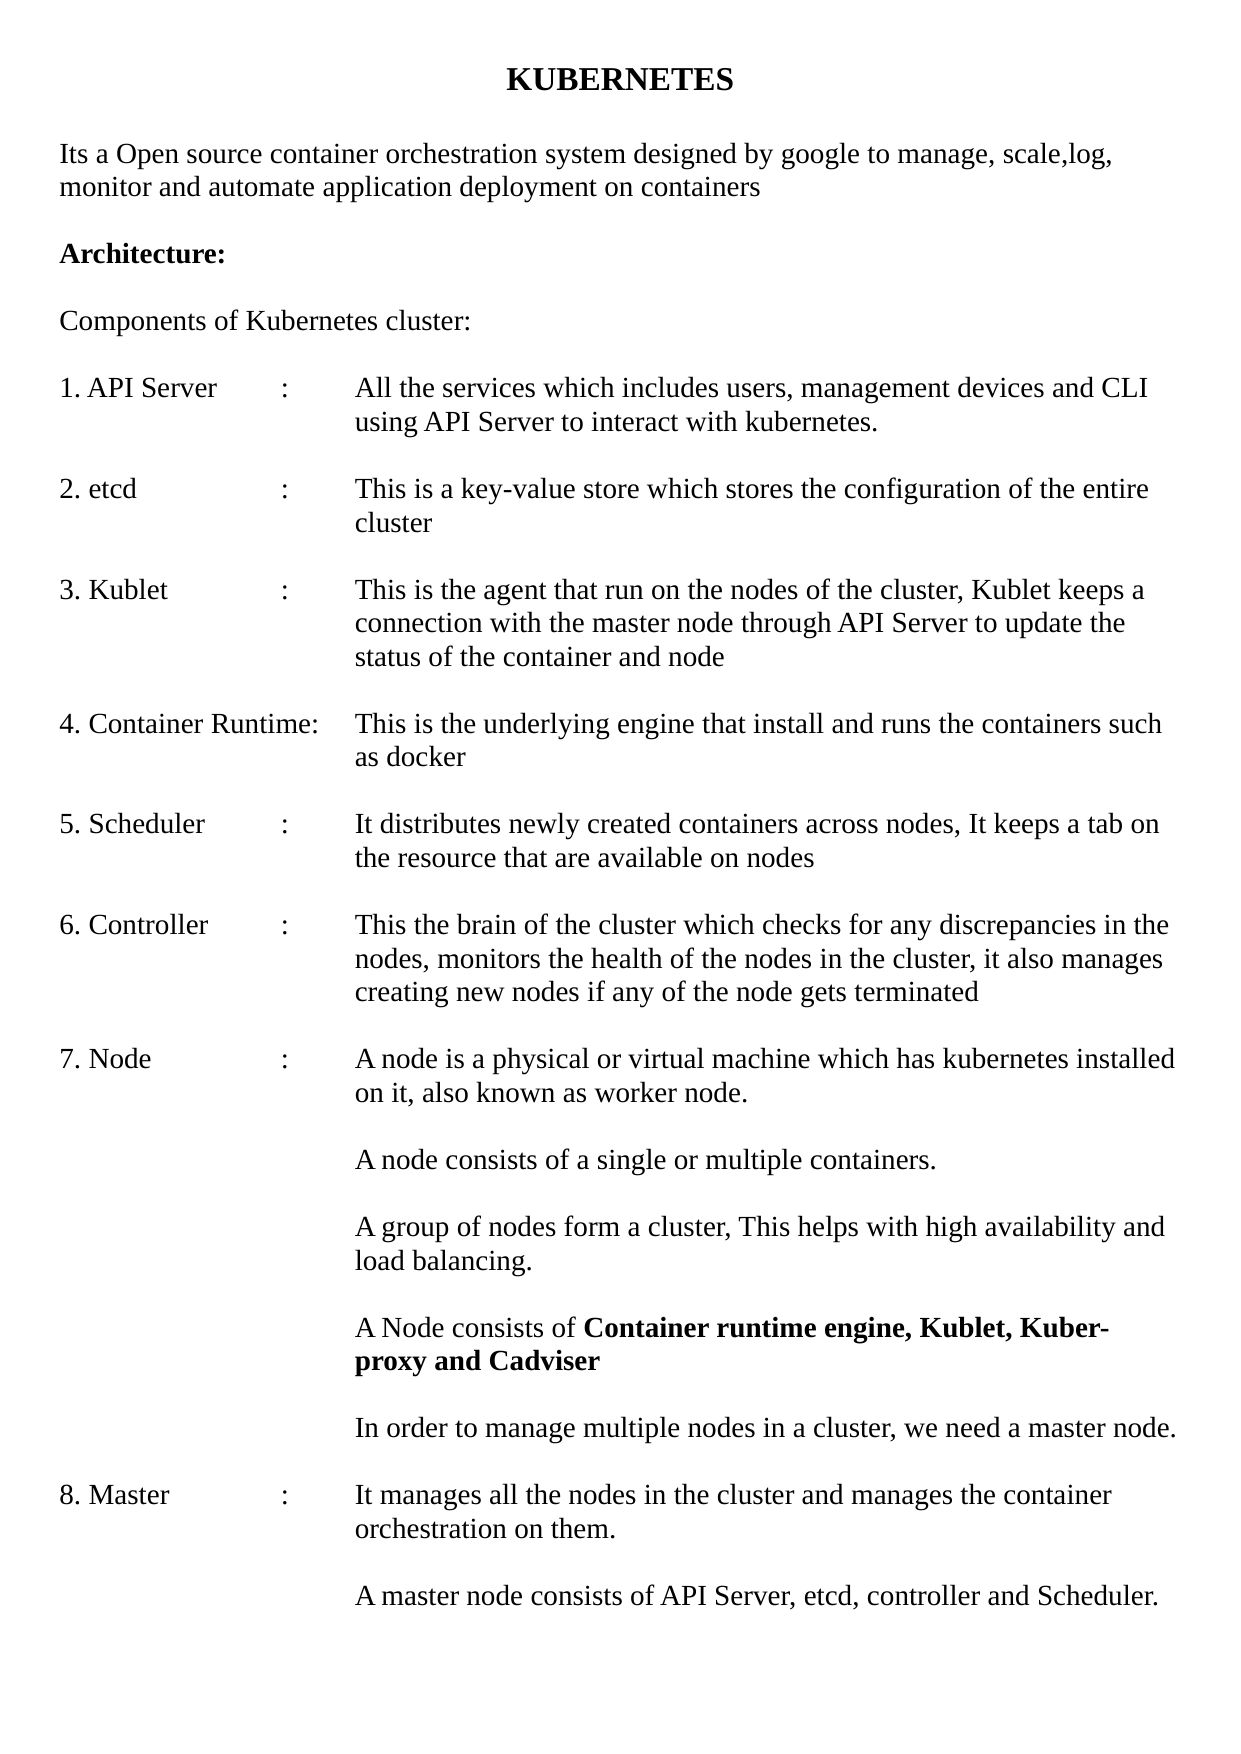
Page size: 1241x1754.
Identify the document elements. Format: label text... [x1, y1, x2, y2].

text KUBERNETES [59, 59, 1181, 97]
text A node consists of a single or multiple containers. [59, 1142, 1181, 1176]
text Architecture: [59, 236, 1181, 270]
text 8. Master : It manages all the nodes in the cluster and manages the container orchestration on them. [59, 1477, 1181, 1544]
text 1. API Server : All the services which includes users, management devices and CLI using API Server to interact with kubernetes. [59, 371, 1181, 438]
text 2. etcd : This is a key-value store which stores the configuration of the entire cluster [59, 471, 1181, 538]
text Its a Open source container orchestration system designed by google to manage, scale,log, monitor and automate application deployment on containers [59, 136, 1181, 203]
text A master node consists of API Server, etcd, controller and Scheduler. [59, 1578, 1181, 1612]
text Components of Kubernetes cluster: [59, 303, 1181, 337]
text 3. Kublet : This is the agent that run on the nodes of the cluster, Kublet keeps a connection with the master node through API Server to update the status of the container and node [59, 572, 1181, 672]
text A group of nodes form a cluster, This helps with high availability and load balancing. [59, 1209, 1181, 1276]
text 5. Scheduler : It distributes newly created containers across nodes, It keeps a tab on the resource that are available on nodes [59, 807, 1181, 874]
text In order to manage multiple nodes in a cluster, we need a master node. [59, 1410, 1181, 1444]
text 7. Node : A node is a physical or virtual machine which has kubernetes installed on it, also known as worker node. [59, 1041, 1181, 1108]
text 6. Controller : This the brain of the cluster which checks for any discrepancies in the nodes, monitors the health of the nodes in the cluster, it also manages creating new nodes if any of the node gets terminated [59, 907, 1181, 1008]
text 4. Container Runtime: This is the underlying engine that install and runs the containers such as docker [59, 706, 1181, 773]
text A Node consists of Container runtime engine, Kublet, Kuber- proxy and Cadviser [59, 1310, 1181, 1377]
